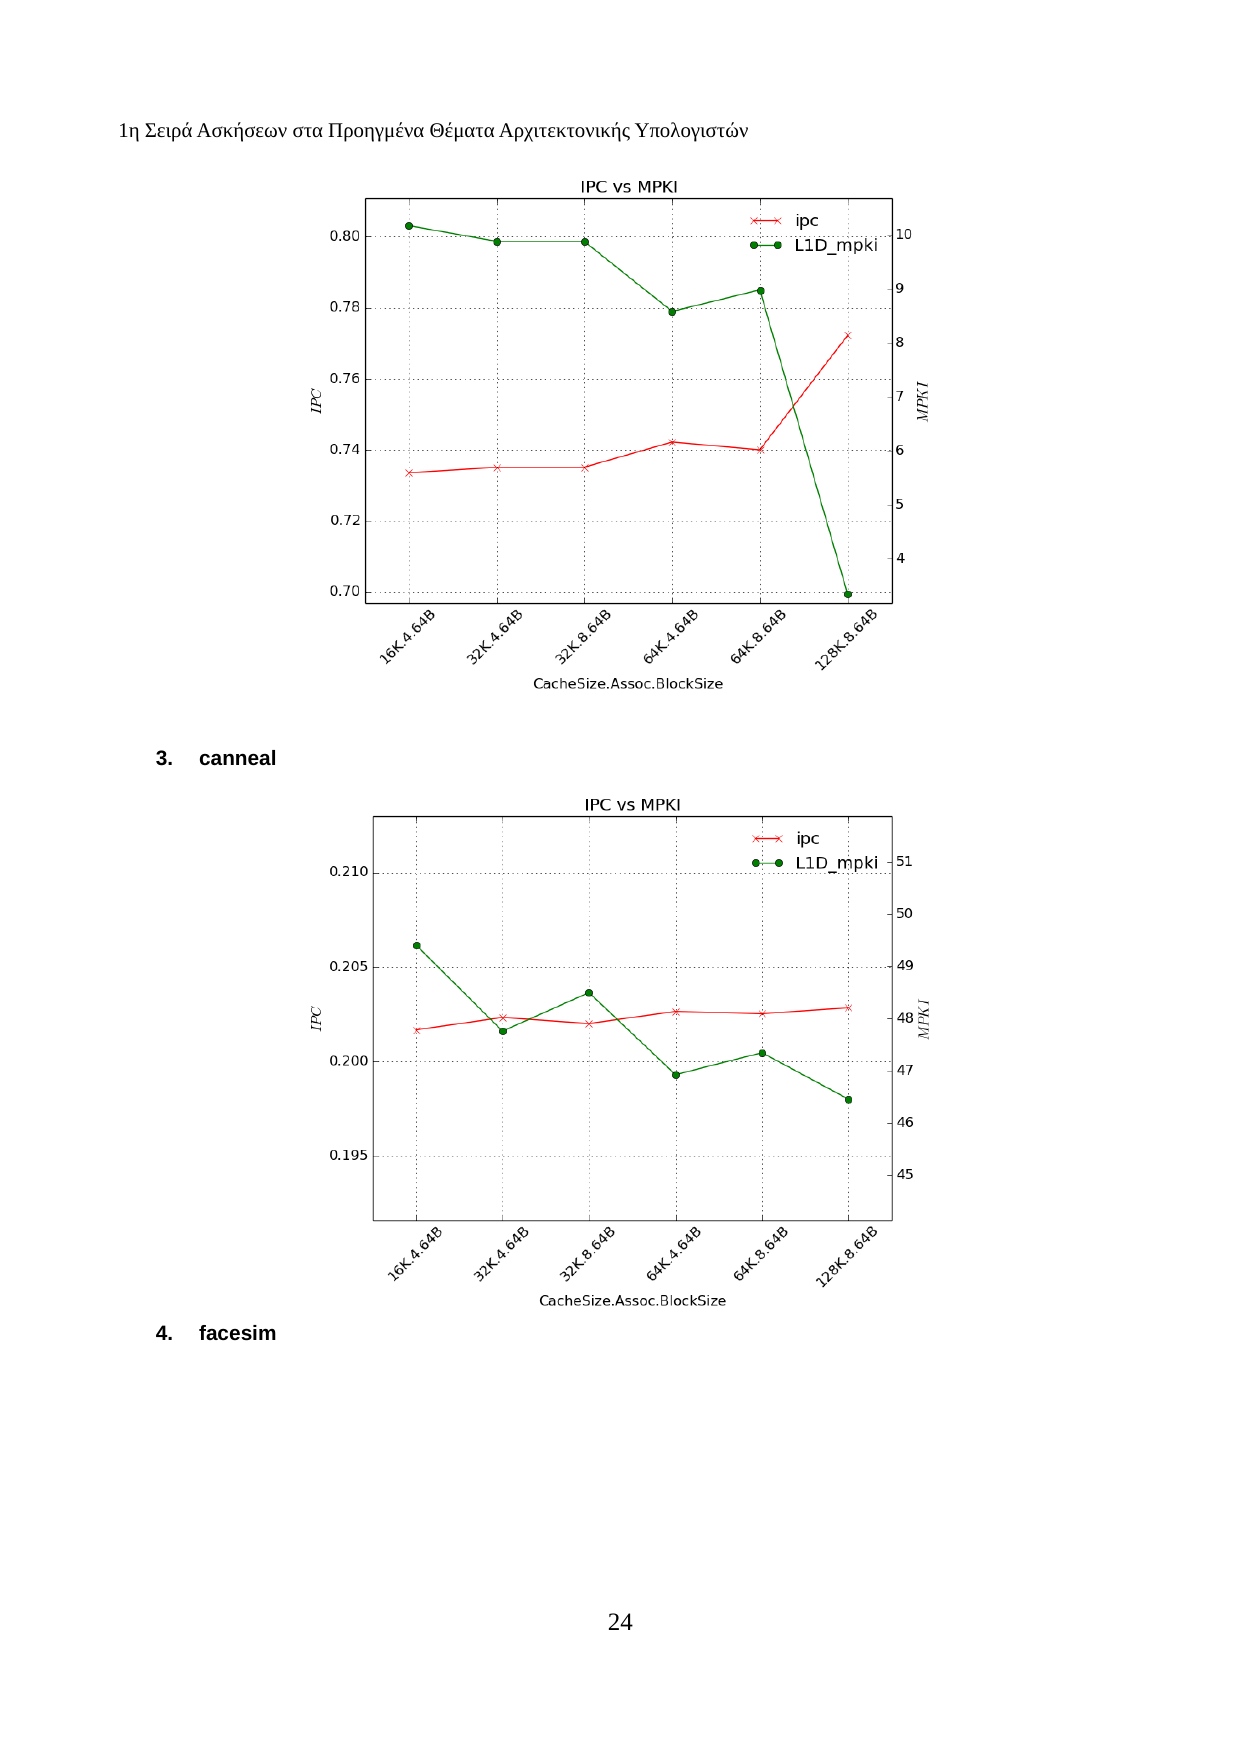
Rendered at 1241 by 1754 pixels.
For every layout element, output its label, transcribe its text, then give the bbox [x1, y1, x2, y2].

picture [302, 789, 939, 1316]
picture [302, 171, 939, 699]
list canneal [156, 746, 1122, 770]
list facesim [156, 1247, 1122, 1345]
